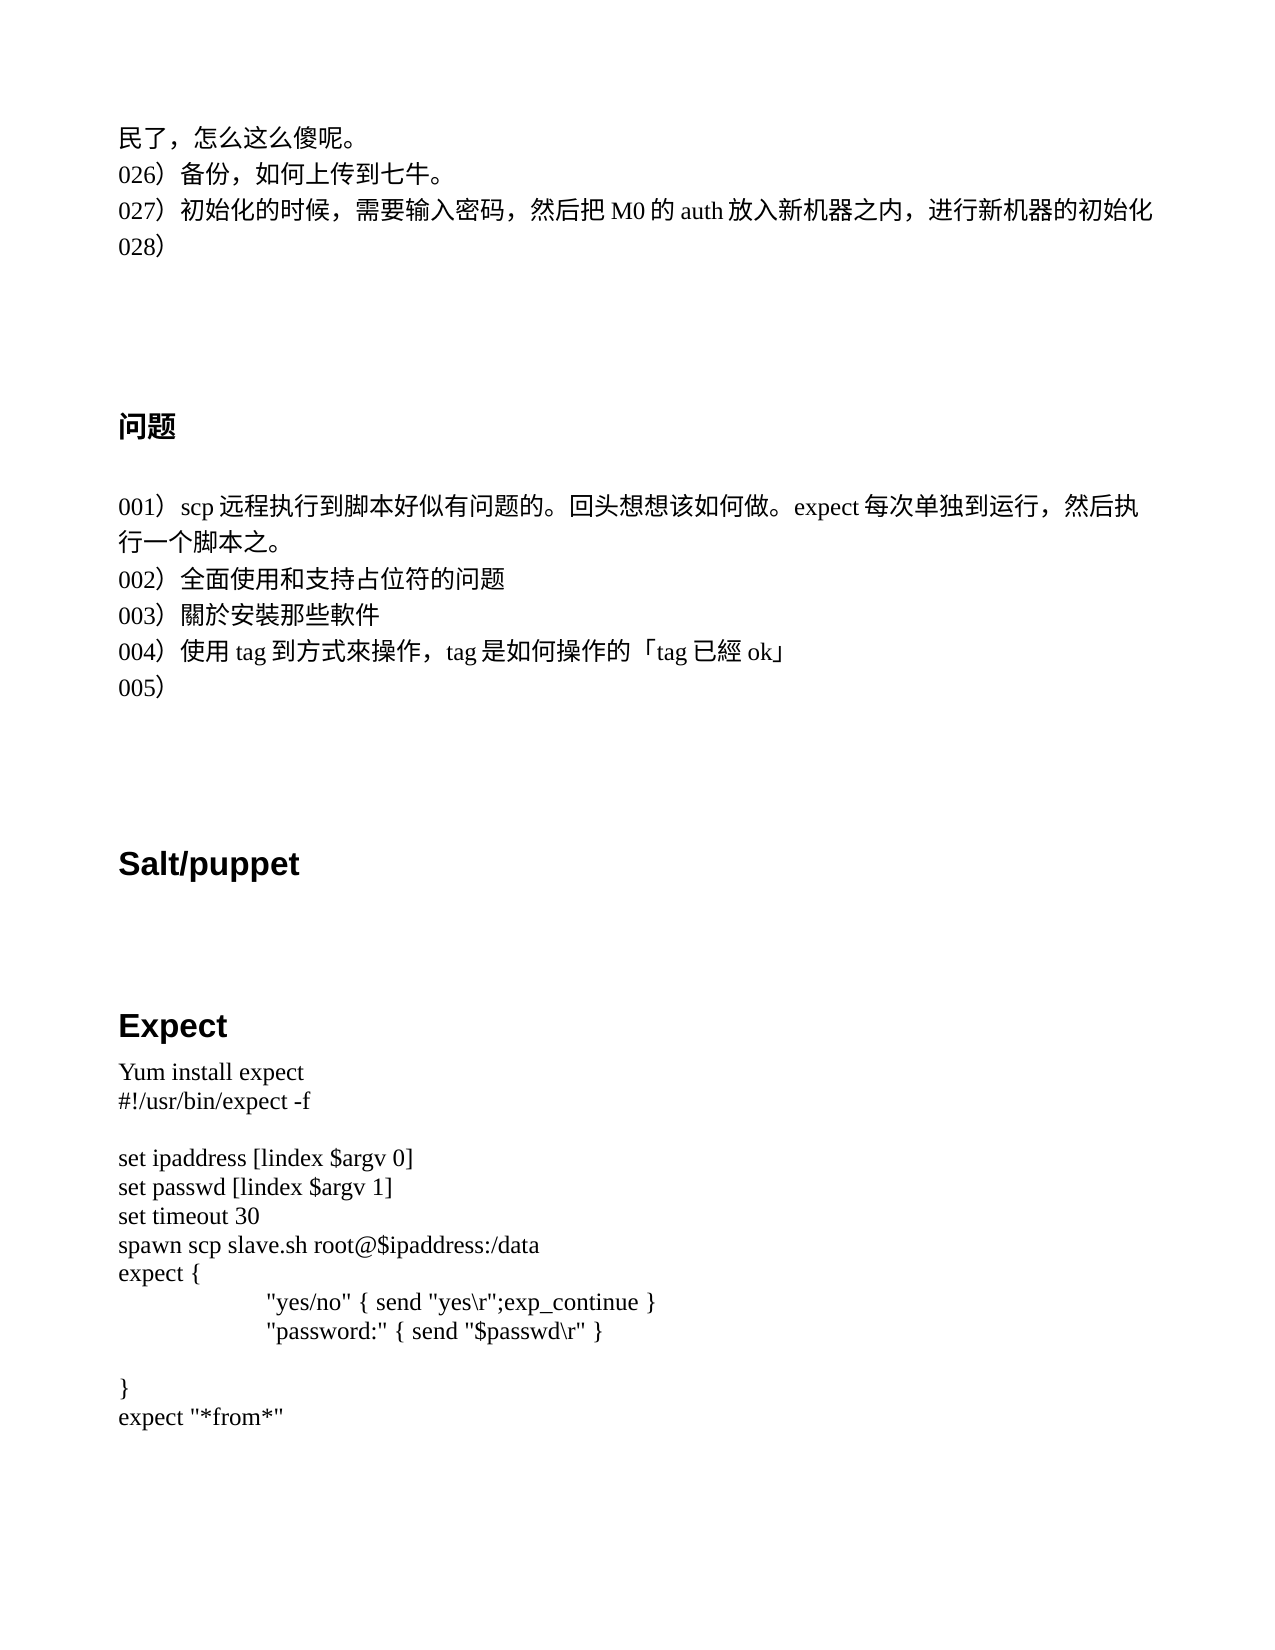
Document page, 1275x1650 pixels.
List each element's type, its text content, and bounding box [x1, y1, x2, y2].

text 002）全面使用和支持占位符的问题 [118, 559, 1157, 595]
text Yum install expect [118, 1057, 1157, 1086]
text expect "*from*" [118, 1402, 1157, 1431]
text "password:" { send "$passwd\r" } [118, 1316, 1157, 1345]
text 001）scp远程执行到脚本好似有问题的。回头想想该如何做。expect每次单独到运行，然后执行一个脚本之。 [118, 487, 1157, 559]
text 027）初始化的时候，需要输入密码，然后把M0的auth放入新机器之内，进行新机器的初始化 [118, 191, 1157, 227]
text "yes/no" { send "yes\r";exp_continue } [118, 1287, 1157, 1316]
text spawn scp slave.sh root@$ipaddress:/data [118, 1230, 1157, 1258]
subtitle Expect [118, 1006, 1157, 1045]
text 民了，怎么这么傻呢。 [118, 118, 1157, 154]
text expect { [118, 1258, 1157, 1287]
text } [118, 1373, 1157, 1402]
subtitle Salt/puppet [118, 844, 1157, 883]
text set ipaddress [lindex $argv 0] [118, 1143, 1157, 1172]
text #!/usr/bin/expect -f [118, 1086, 1157, 1115]
text 026）备份，如何上传到七牛。 [118, 154, 1157, 191]
text 004）使用tag到方式來操作，tag是如何操作的「tag已經ok」 [118, 632, 1157, 668]
text set passwd [lindex $argv 1] [118, 1172, 1157, 1201]
text 005） [118, 668, 1157, 704]
text 028） [118, 227, 1157, 263]
subtitle 问题 [118, 403, 1157, 445]
text set timeout 30 [118, 1201, 1157, 1230]
text 003）關於安裝那些軟件 [118, 595, 1157, 632]
